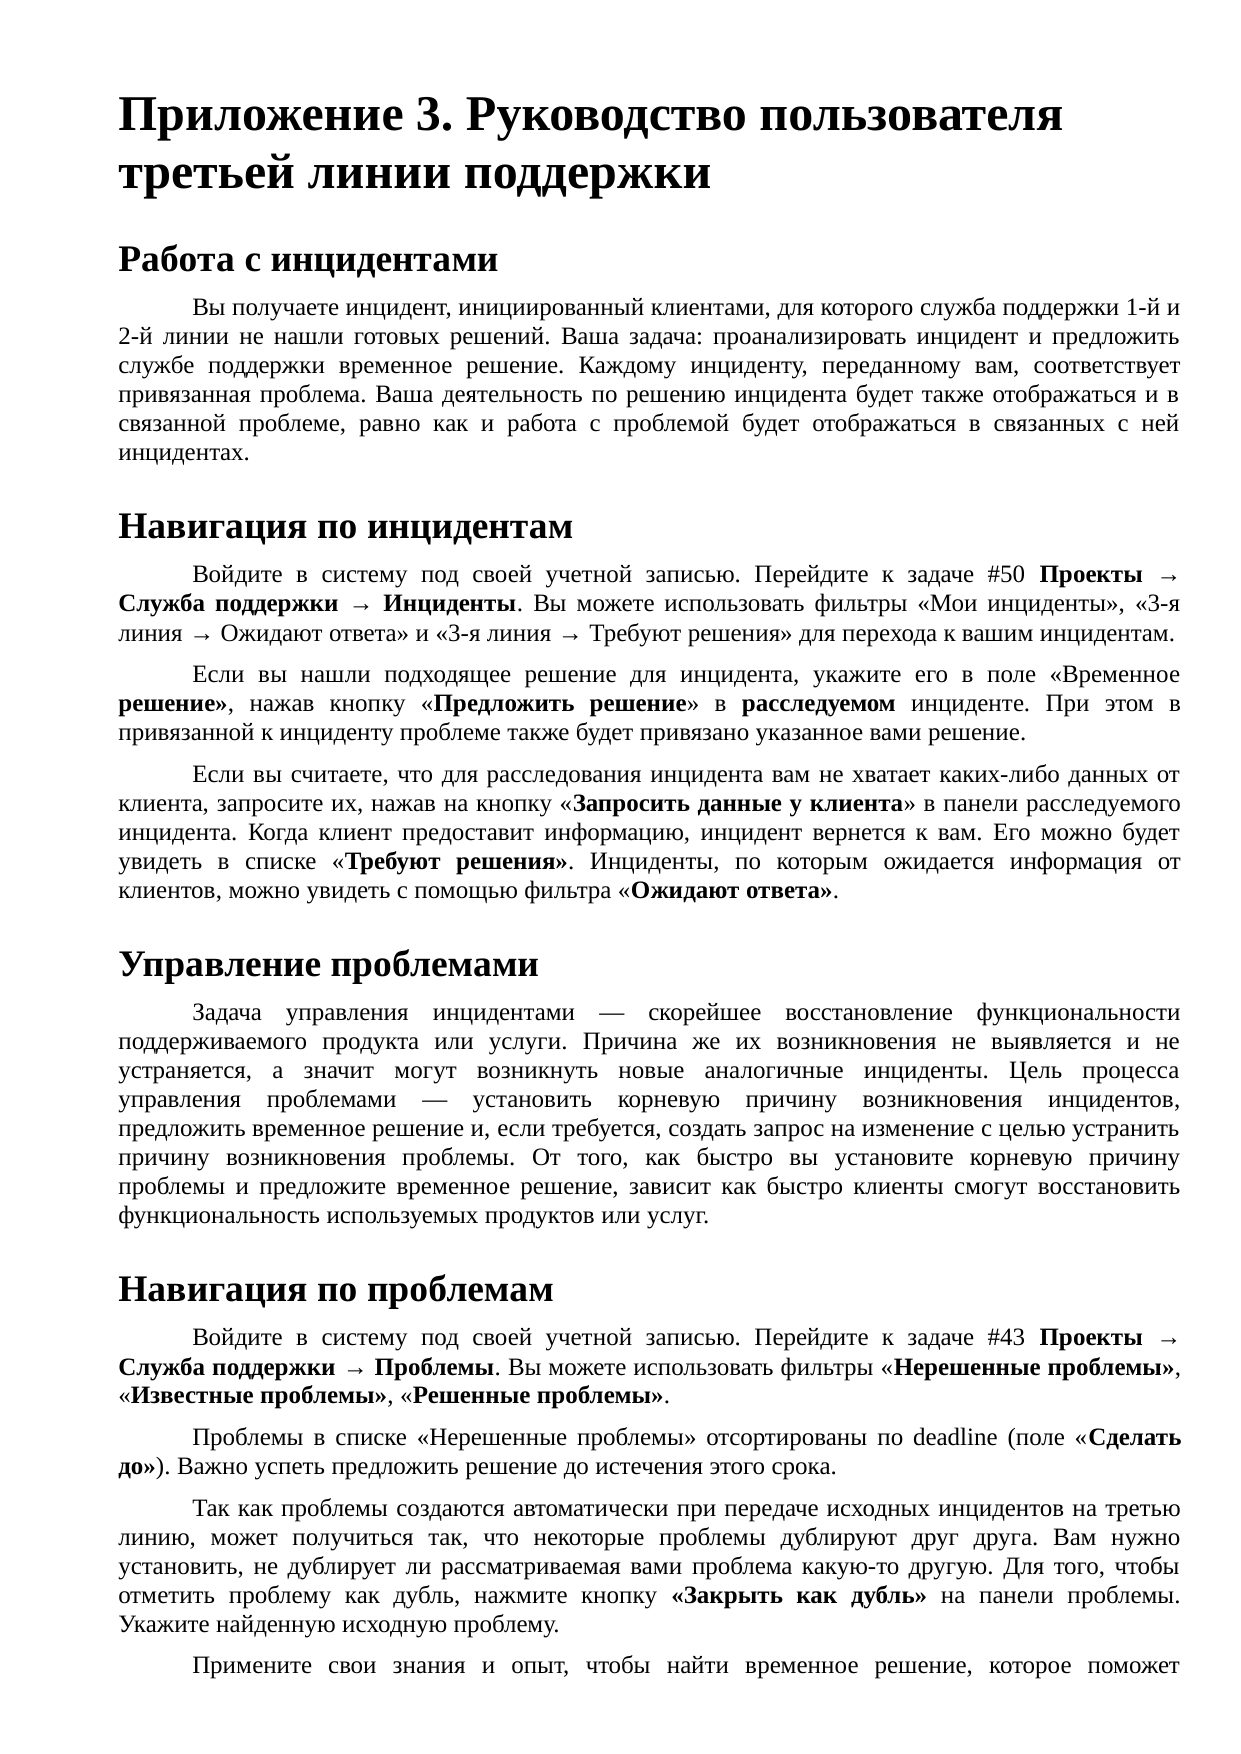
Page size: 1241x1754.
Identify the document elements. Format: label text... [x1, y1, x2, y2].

text Если вы считаете, что для расследования инцидента вам не хватает каких-либо данных от клиента, запросите их, нажав на кнопку «Запросить данные у клиента» в панели расследуемого инцидента. Когда клиент предоставит информацию, инцидент вернется к вам. Его можно будет увидеть в списке «Требуют решения». Инциденты, по которым ожидается информация от клиентов, можно увидеть с помощью фильтра «Ожидают ответа». [118, 759, 1181, 904]
subtitle Управление проблемами [118, 941, 1181, 984]
subtitle Навигация по проблемам [118, 1267, 1181, 1310]
text Примените свои знания и опыт, чтобы найти временное решение, которое поможет [118, 1650, 1181, 1679]
text Войдите в систему под своей учетной записью. Перейдите к задаче #50 Проекты → Служба поддержки → Инциденты. Вы можете использовать фильтры «Мои инциденты», «3-я линия → Ожидают ответа» и «3-я линия → Требуют решения» для перехода к вашим инцидентам. [118, 559, 1181, 646]
text Проблемы в списке «Нерешенные проблемы» отсортированы по deadline (поле «Сделать до»). Важно успеть предложить решение до истечения этого срока. [118, 1422, 1181, 1480]
text Задача управления инцидентами — скорейшее восстановление функциональности поддерживаемого продукта или услуги. Причина же их возникновения не выявляется и не устраняется, а значит могут возникнуть новые аналогичные инциденты. Цель процесса управления проблемами — установить корневую причину возникновения инцидентов, предложить временное решение и, если требуется, создать запрос на изменение с целью устранить причину возникновения проблемы. От того, как быстро вы установите корневую причину проблемы и предложите временное решение, зависит как быстро клиенты смогут восстановить функциональность используемых продуктов или услуг. [118, 997, 1181, 1229]
text Так как проблемы создаются автоматически при передаче исходных инцидентов на третью линию, может получиться так, что некоторые проблемы дублируют друг друга. Вам нужно установить, не дублирует ли рассматриваемая вами проблема какую-то другую. Для того, чтобы отметить проблему как дубль, нажмите кнопку «Закрыть как дубль» на панели проблемы. Укажите найденную исходную проблему. [118, 1493, 1181, 1638]
text Если вы нашли подходящее решение для инцидента, укажите его в поле «Временное решение», нажав кнопку «Предложить решение» в расследуемом инциденте. При этом в привязанной к инциденту проблеме также будет привязано указанное вами решение. [118, 659, 1181, 746]
text Вы получаете инцидент, инициированный клиентами, для которого служба поддержки 1-й и 2-й линии не нашли готовых решений. Ваша задача: проанализировать инцидент и предложить службе поддержки временное решение. Каждому инциденту, переданному вам, соответствует привязанная проблема. Ваша деятельность по решению инцидента будет также отображаться и в связанной проблеме, равно как и работа с проблемой будет отображаться в связанных с ней инцидентах. [118, 292, 1181, 466]
subtitle Навигация по инцидентам [118, 504, 1181, 547]
subtitle Приложение 3. Руководство пользователя третьей линии поддержки [118, 84, 1181, 199]
subtitle Работа с инцидентами [118, 237, 1181, 279]
text Войдите в систему под своей учетной записью. Перейдите к задаче #43 Проекты → Служба поддержки → Проблемы. Вы можете использовать фильтры «Нерешенные проблемы», «Известные проблемы», «Решенные проблемы». [118, 1322, 1181, 1409]
